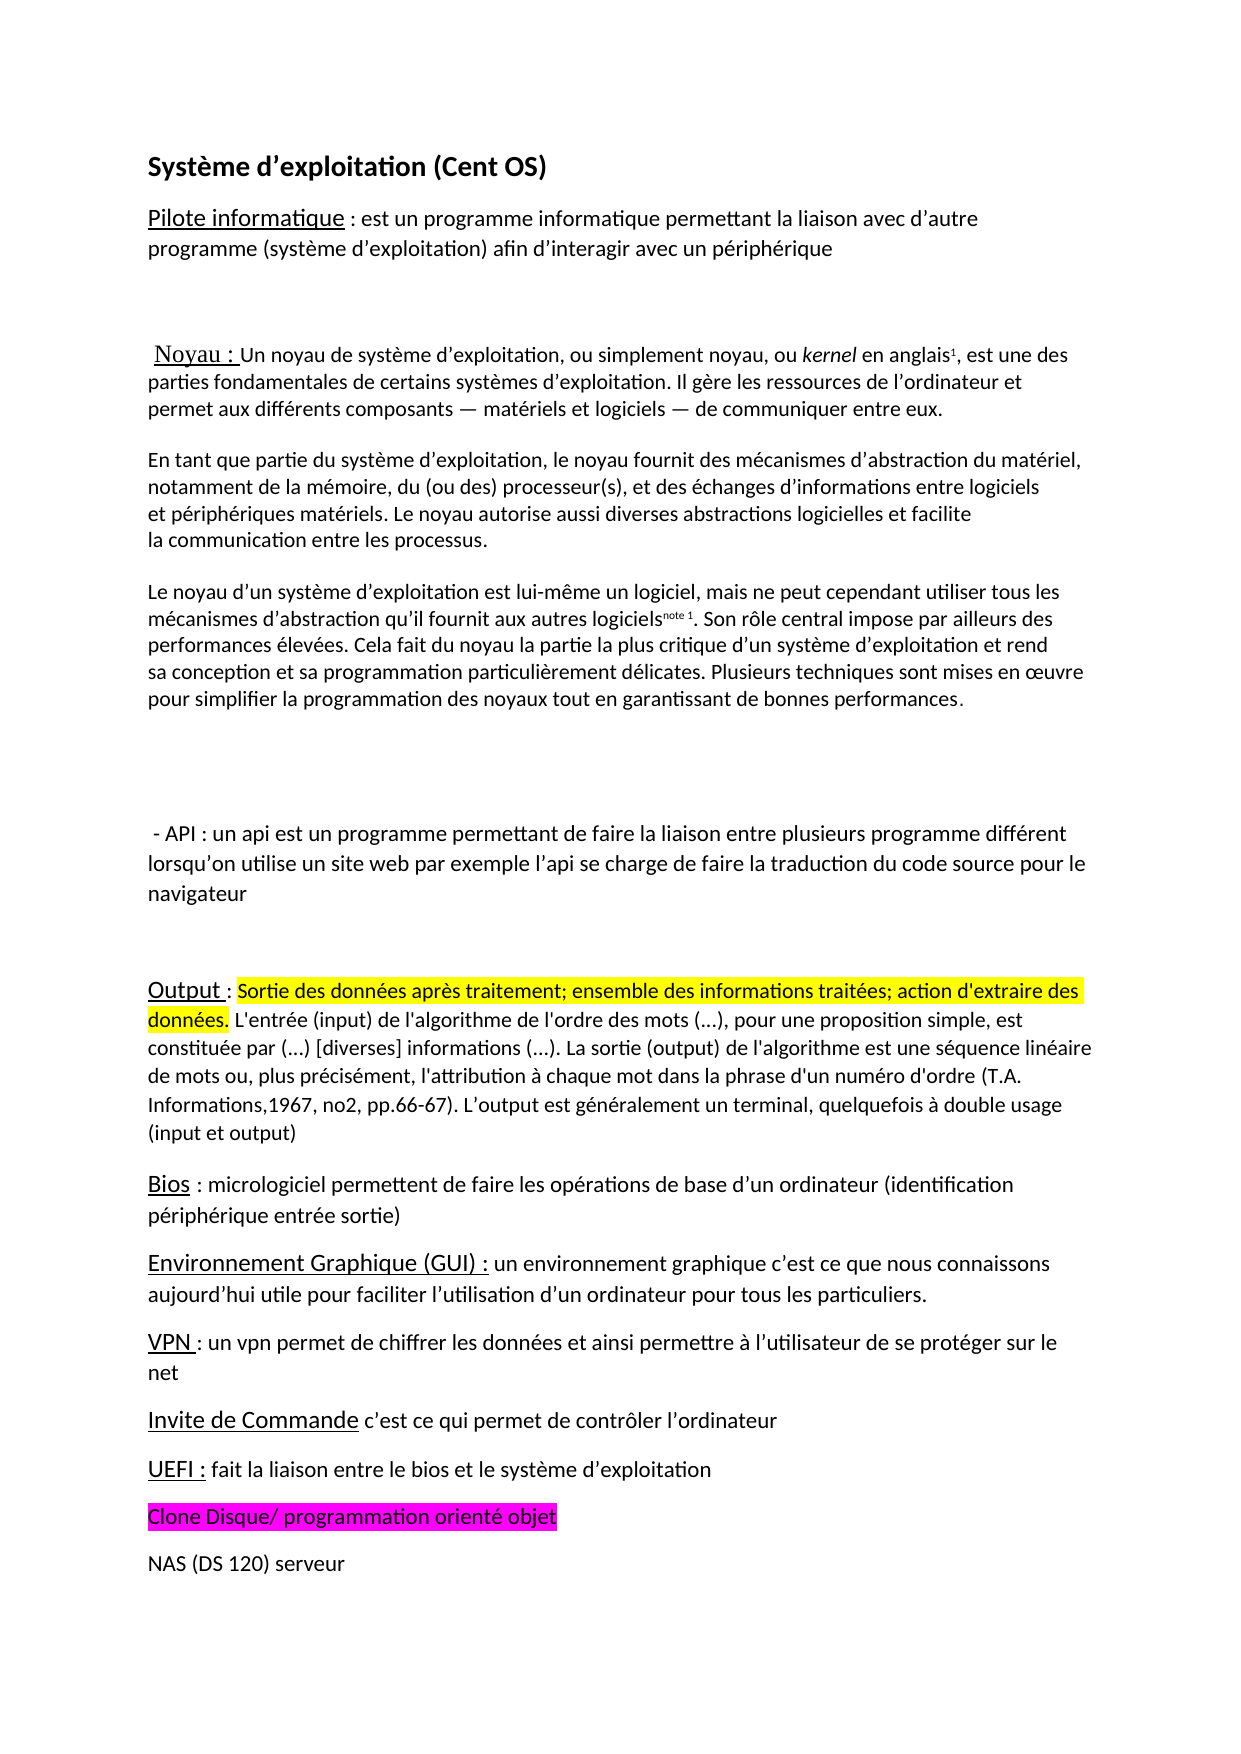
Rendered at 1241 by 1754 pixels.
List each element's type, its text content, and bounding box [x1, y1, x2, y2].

text Environnement Graphique (GUI) : un environnement graphique c’est ce que nous connaissons aujourd’hui utile pour faciliter l’utilisation d’un ordinateur pour tous les particuliers. [148, 1247, 1093, 1308]
text Output : Sortie des données après traitement; ensemble des informations traitées; action d'extraire des données. L'entrée (input) de l'algorithme de l'ordre des mots (...), pour une proposition simple, est constituée par (...) [diverses] informations (...). La sortie (output) de l'algorithme est une séquence linéaire de mots ou, plus précisément, l'attribution à chaque mot dans la phrase d'un numéro d'ordre (T.A. Informations,1967, no2, pp.66-67). L’output est généralement un terminal, quelquefois à double usage (input et output) [148, 974, 1093, 1146]
text VPN : un vpn permet de chiffrer les données et ainsi permettre à l’utilisateur de se protéger sur le net [148, 1326, 1093, 1386]
text En tant que partie du système d’exploitation, le noyau fournit des mécanismes d’abstraction du matériel, notamment de la mémoire, du (ou des) processeur(s), et des échanges d’informations entre logiciels et périphériques matériels. Le noyau autorise aussi diverses abstractions logicielles et facilite la communication entre les processus. [148, 446, 1093, 553]
text UEFI : fait la liaison entre le bios et le système d’exploitation [148, 1453, 1093, 1484]
text Invite de Commande c’est ce qui permet de contrôler l’ordinateur [148, 1404, 1093, 1435]
text Noyau : Un noyau de système d’exploitation, ou simplement noyau, ou kernel en anglais1, est une des parties fondamentales de certains systèmes d’exploitation. Il gère les ressources de l’ordinateur et permet aux différents composants — matériels et logiciels — de communiquer entre eux. [148, 339, 1093, 421]
text NAS (DS 120) serveur [148, 1549, 1093, 1577]
text Pilote informatique : est un programme informatique permettant la liaison avec d’autre programme (système d’exploitation) afin d’interagir avec un périphérique [148, 202, 1093, 262]
text Le noyau d’un système d’exploitation est lui-même un logiciel, mais ne peut cependant utiliser tous les mécanismes d’abstraction qu’il fournit aux autres logicielsnote 1. Son rôle central impose par ailleurs des performances élevées. Cela fait du noyau la partie la plus critique d’un système d’exploitation et rend sa conception et sa programmation particulièrement délicates. Plusieurs techniques sont mises en œuvre pour simplifier la programmation des noyaux tout en garantissant de bonnes performances. [148, 578, 1093, 711]
text Système d’exploitation (Cent OS) [148, 148, 1093, 183]
text - API : un api est un programme permettant de faire la liaison entre plusieurs programme différent lorsqu’on utilise un site web par exemple l’api se charge de faire la traduction du code source pour le navigateur [148, 819, 1093, 907]
text Clone Disque/ programmation orienté objet [148, 1502, 1093, 1531]
text Bios : micrologiciel permettent de faire les opérations de base d’un ordinateur (identification périphérique entrée sortie) [148, 1164, 1093, 1229]
